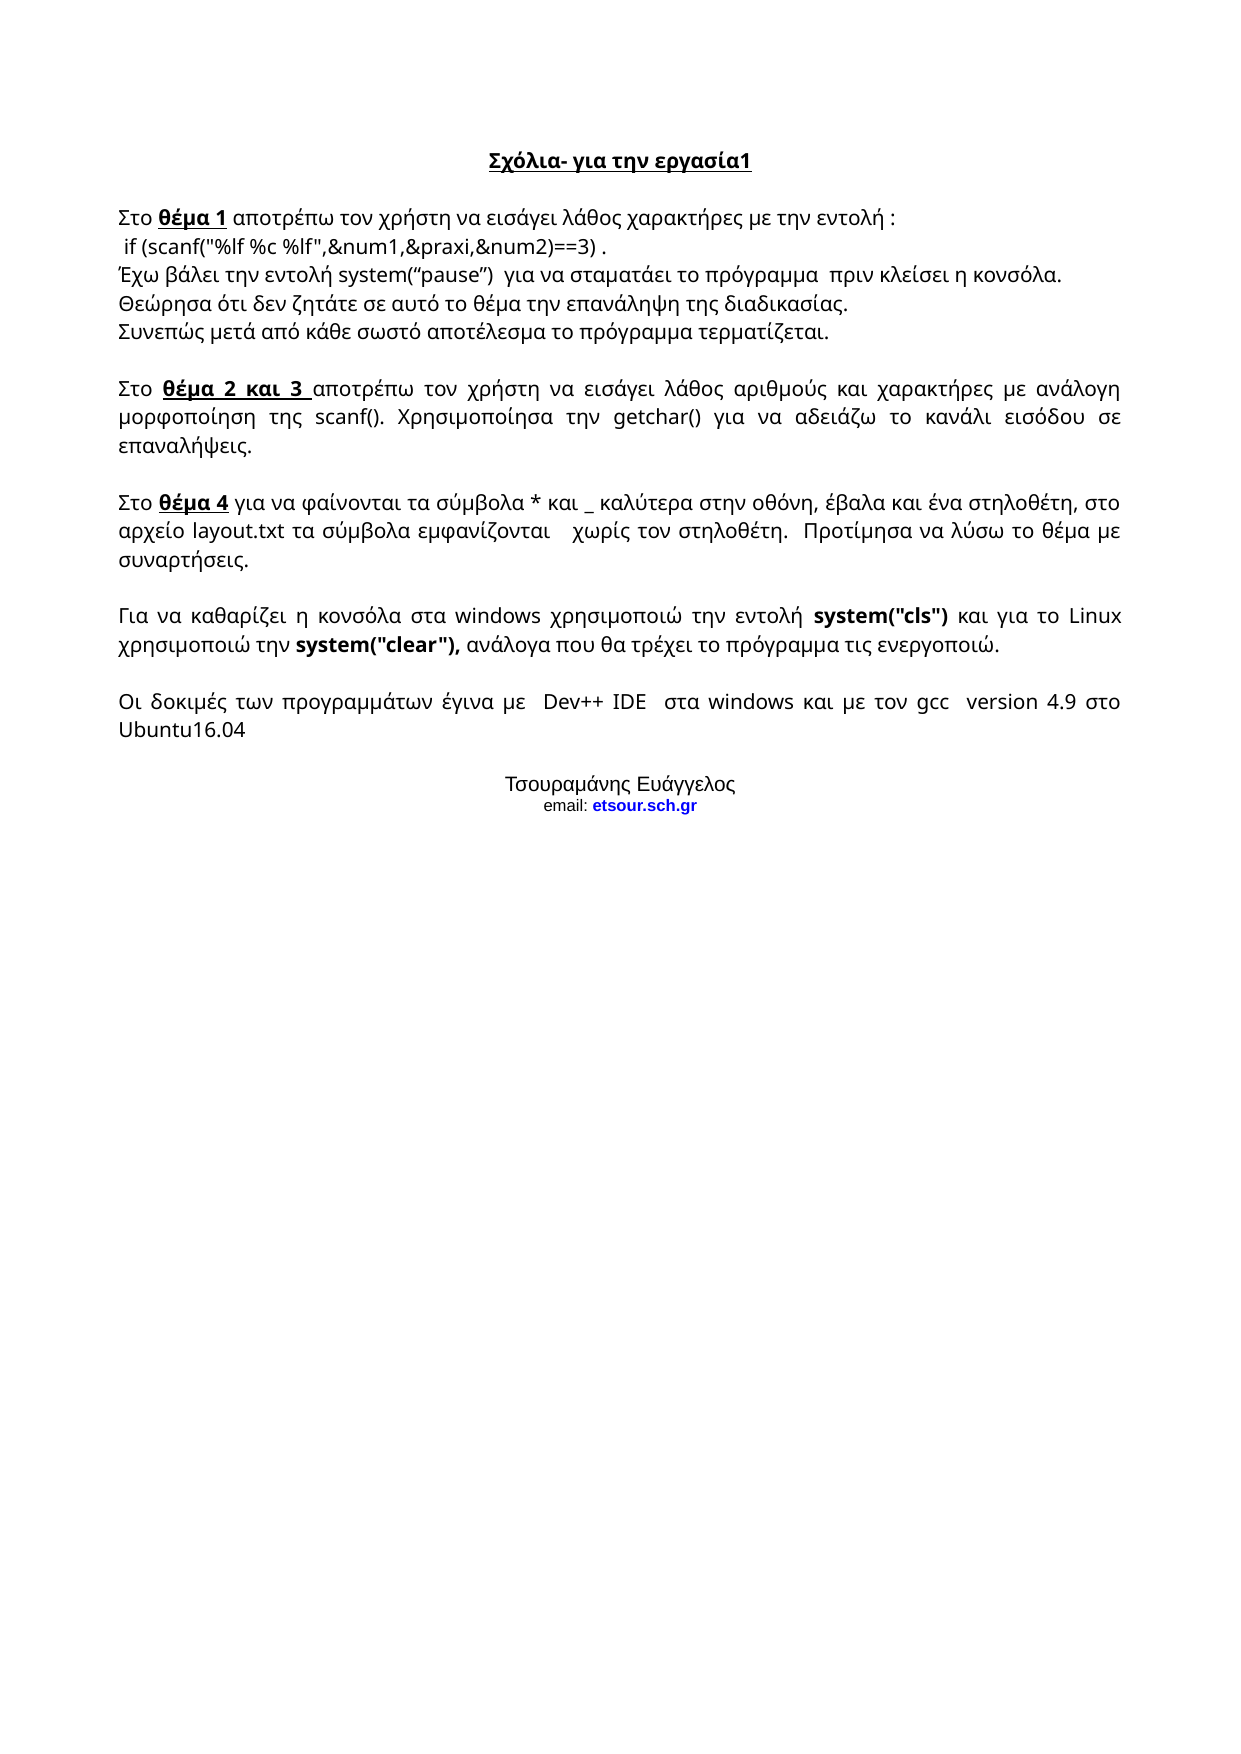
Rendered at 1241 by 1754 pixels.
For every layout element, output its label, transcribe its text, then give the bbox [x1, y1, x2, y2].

text Θεώρησα ότι δεν ζητάτε σε αυτό το θέμα την επανάληψη της διαδικασίας. [118, 289, 1122, 317]
text email: etsour.sch.gr [118, 796, 1122, 815]
text Τσουραμάνης Ευάγγελος [118, 772, 1122, 796]
text if (scanf("%lf %c %lf",&num1,&praxi,&num2)==3) . [118, 232, 1122, 260]
text Συνεπώς μετά από κάθε σωστό αποτέλεσμα το πρόγραμμα τερματίζεται. [118, 317, 1122, 346]
text Οι δοκιμές των προγραμμάτων έγινα με Dev++ IDE στα windows και με τον gcc version 4.9 στο Ubuntu16.04 [118, 687, 1122, 744]
text Έχω βάλει την εντολή system(“pause”) για να σταματάει το πρόγραμμα πριν κλείσει η κονσόλα. [118, 260, 1122, 289]
text Σχόλια- για την εργασία1 [118, 147, 1122, 175]
text Στο θέμα 2 και 3 αποτρέπω τον χρήστη να εισάγει λάθος αριθμούς και χαρακτήρες με ανάλογη μορφοποίηση της scanf(). Χρησιμοποίησα την getchar() για να αδειάζω το κανάλι εισόδου σε επαναλήψεις. [118, 374, 1122, 459]
text Στο θέμα 4 για να φαίνονται τα σύμβολα * και _ καλύτερα στην οθόνη, έβαλα και ένα στηλοθέτη, στο αρχείο layout.txt τα σύμβολα εμφανίζονται χωρίς τον στηλοθέτη. Προτίμησα να λύσω το θέμα με συναρτήσεις. [118, 488, 1122, 573]
text Για να καθαρίζει η κονσόλα στα windows χρησιμοποιώ την εντολή system("cls") και για το Linux χρησιμοποιώ την system("clear"), ανάλογα που θα τρέχει το πρόγραμμα τις ενεργοποιώ. [118, 602, 1122, 658]
text Στο θέμα 1 αποτρέπω τον χρήστη να εισάγει λάθος χαρακτήρες με την εντολή : [118, 203, 1122, 232]
